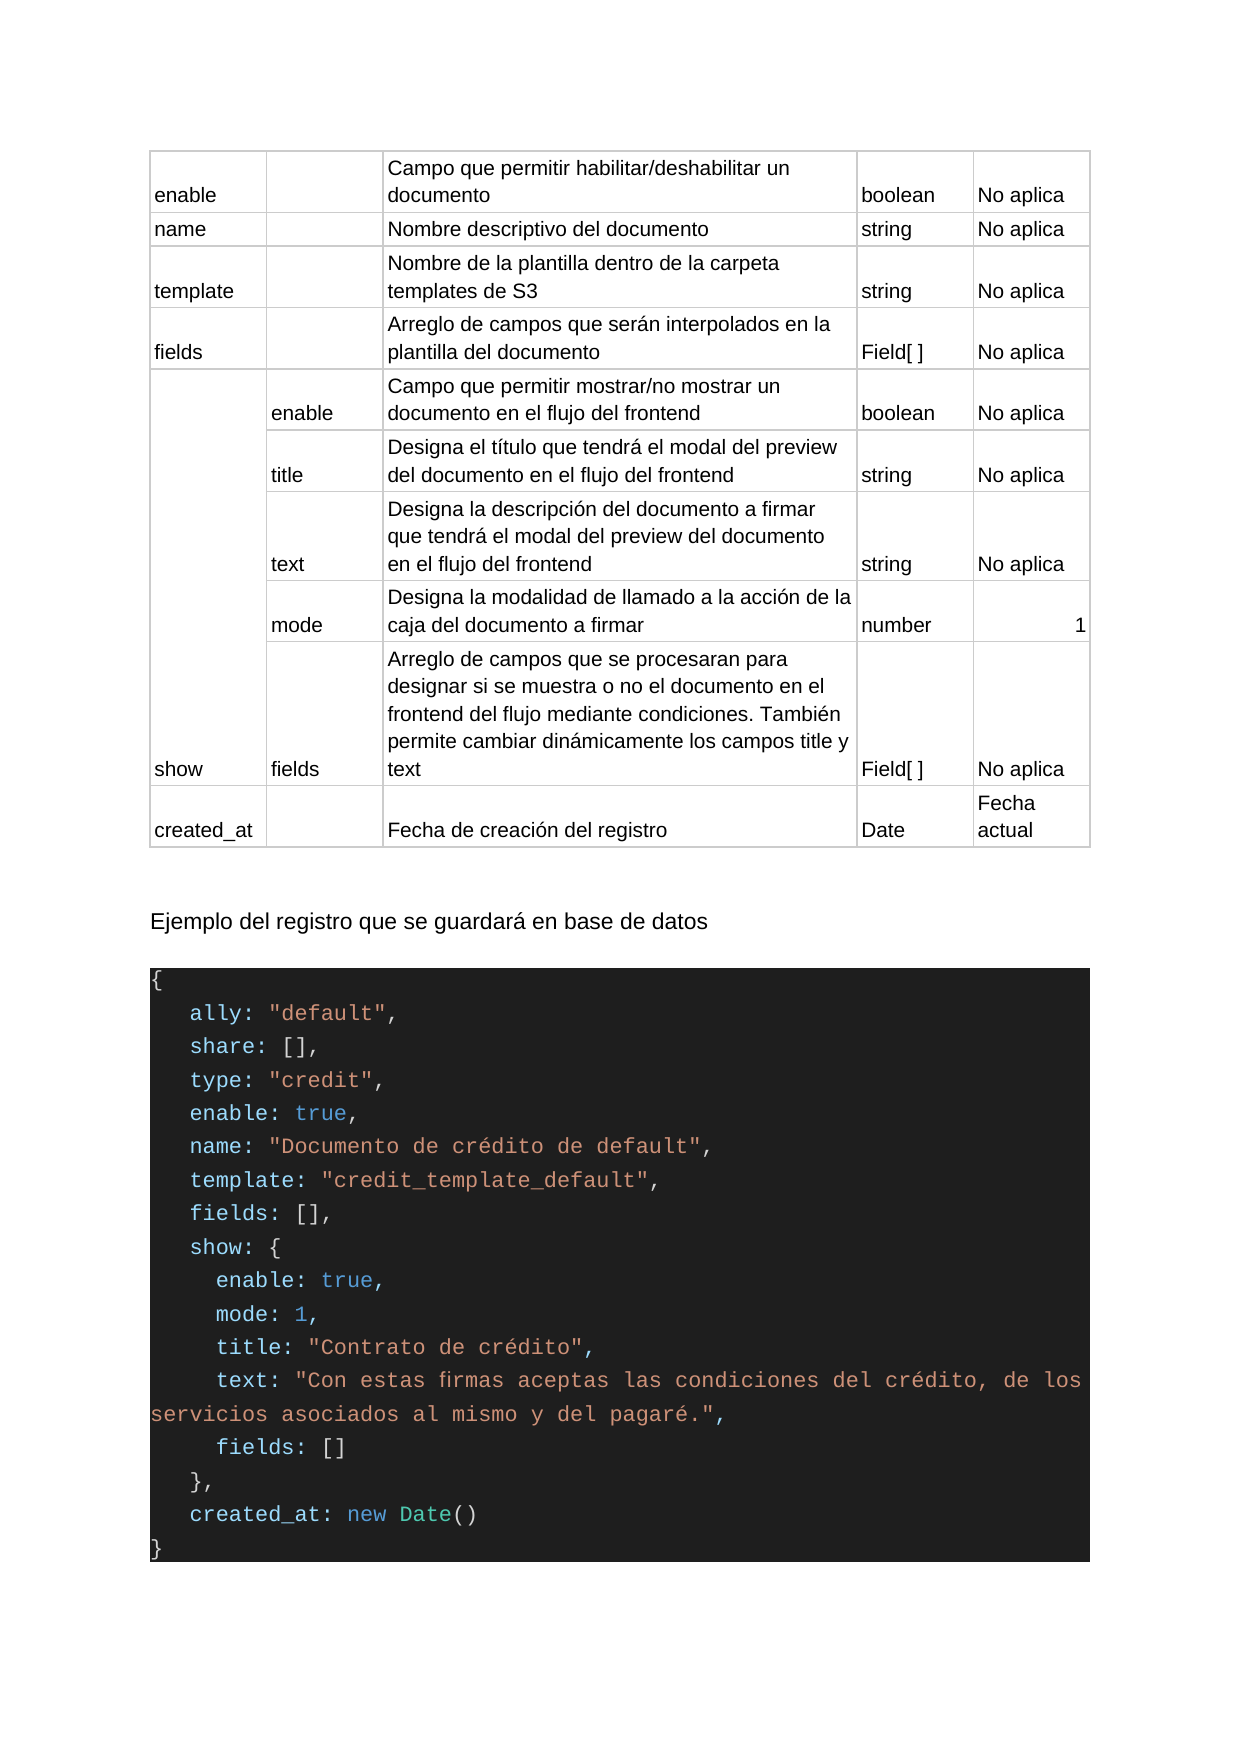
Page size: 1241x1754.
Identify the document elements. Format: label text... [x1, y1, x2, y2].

text name: "Documento de crédito de default", [150, 1136, 1090, 1160]
table_cell Field[ ] [858, 308, 973, 368]
text } [150, 1537, 1090, 1562]
table_cell Date [858, 786, 973, 846]
table_cell boolean [858, 152, 973, 211]
table_cell Arreglo de campos que se procesaran para designar si se muestra o no el documento en el frontend del flujo mediante condiciones. También permite cambiar dinámicamente los campos title y text [384, 642, 856, 785]
table_cell [267, 152, 382, 211]
text type: "credit", [150, 1069, 1090, 1093]
table_cell [267, 247, 382, 307]
text template: "credit_template_default", [150, 1169, 1090, 1194]
table_cell No aplica [974, 370, 1089, 429]
table_cell No aplica [974, 431, 1089, 491]
table_cell fields [151, 308, 266, 368]
text Ejemplo del registro que se guardará en base de datos [150, 908, 1090, 934]
table_cell Designa la modalidad de llamado a la acción de la caja del documento a firmar [384, 581, 856, 641]
text text: "Con estas ﬁrmas aceptas las condiciones del crédito, de los servicios asociados al mismo y del pagaré.", [150, 1370, 1090, 1428]
text fields: [], [150, 1202, 1090, 1227]
table_cell Designa el título que tendrá el modal del preview del documento en el flujo del frontend [384, 431, 856, 491]
text ally: "default", [150, 1002, 1090, 1027]
table_cell created_at [151, 786, 266, 846]
text mode: 1, [150, 1303, 1090, 1328]
table_cell Field[ ] [858, 642, 973, 785]
table_cell Fecha actual [974, 786, 1089, 846]
table_cell No aplica [974, 308, 1089, 368]
table_cell string [858, 213, 973, 245]
table_cell Campo que permitir mostrar/no mostrar un documento en el flujo del frontend [384, 370, 856, 429]
table_cell Nombre de la plantilla dentro de la carpeta templates de S3 [384, 247, 856, 307]
text enable: true, [150, 1102, 1090, 1127]
text show: { [150, 1236, 1090, 1261]
table_cell No aplica [974, 152, 1089, 211]
table_cell string [858, 431, 973, 491]
table_cell No aplica [974, 213, 1089, 245]
text fields: [] }, [150, 1437, 1090, 1495]
table_cell 1 [974, 581, 1089, 641]
table_cell No aplica [974, 642, 1089, 785]
table_cell show [151, 370, 266, 785]
table_cell enable [267, 370, 382, 429]
table_cell No aplica [974, 247, 1089, 307]
table_cell Campo que permitir habilitar/deshabilitar un documento [384, 152, 856, 211]
table_cell mode [267, 581, 382, 641]
table_cell [267, 213, 382, 245]
table_cell No aplica [974, 492, 1089, 579]
table_cell boolean [858, 370, 973, 429]
table_cell name [151, 213, 266, 245]
table_cell title [267, 431, 382, 491]
text created_at: new Date() [150, 1503, 1090, 1528]
table_cell Arreglo de campos que serán interpolados en la plantilla del documento [384, 308, 856, 368]
table_cell Fecha de creación del registro [384, 786, 856, 846]
table_cell fields [267, 642, 382, 785]
table_cell string [858, 492, 973, 579]
table_cell number [858, 581, 973, 641]
table_cell [267, 786, 382, 846]
table_cell enable [151, 152, 266, 211]
table_cell [267, 308, 382, 368]
text share: [], [150, 1035, 1090, 1060]
text title: "Contrato de crédito", [150, 1336, 1090, 1361]
table_cell Nombre descriptivo del documento [384, 213, 856, 245]
text enable: true, [150, 1269, 1090, 1294]
table_cell text [267, 492, 382, 579]
text { [150, 968, 1090, 993]
table_cell string [858, 247, 973, 307]
table_cell template [151, 247, 266, 307]
table_cell Designa la descripción del documento a firmar que tendrá el modal del preview del documento en el flujo del frontend [384, 492, 856, 579]
